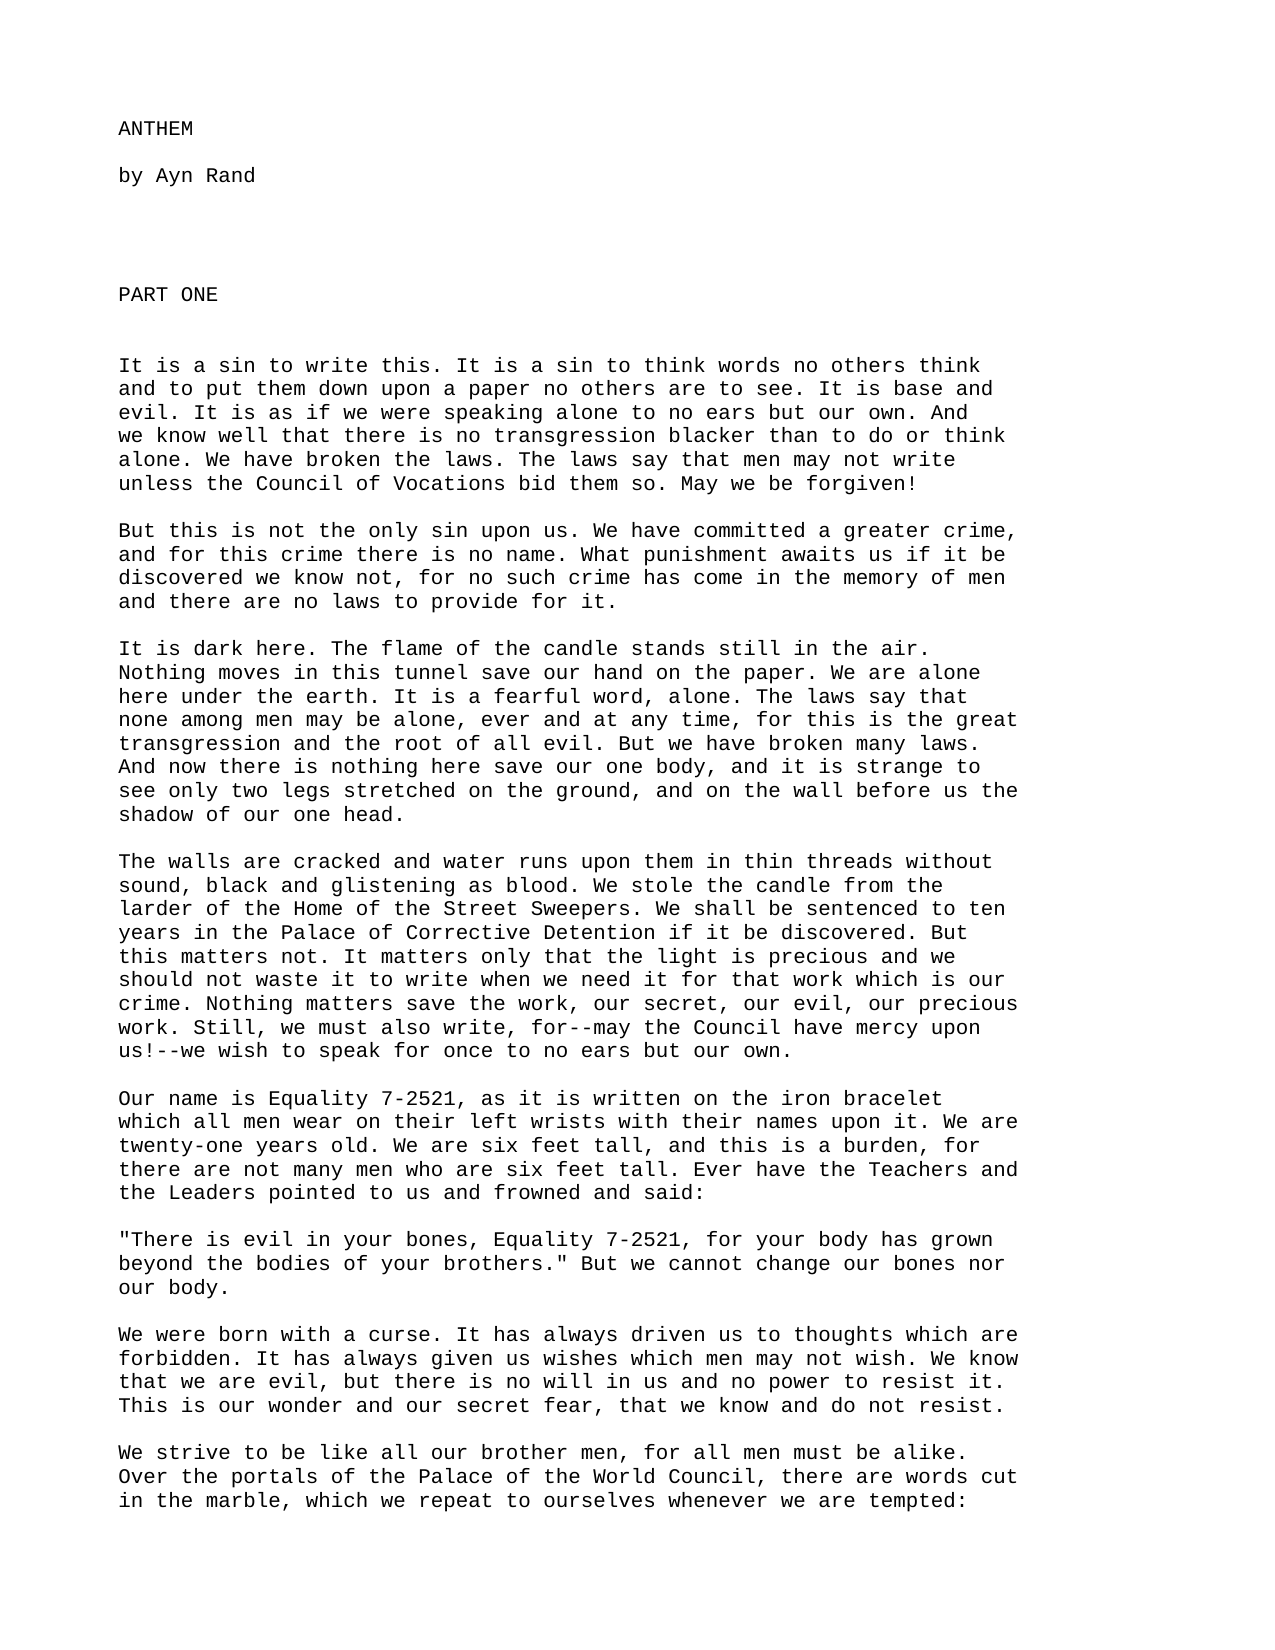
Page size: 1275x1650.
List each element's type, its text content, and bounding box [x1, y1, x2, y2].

text by Ayn Rand [118, 165, 1157, 189]
text beyond the bodies of your brothers." But we cannot change our bones nor [118, 1253, 1157, 1277]
text sound, black and glistening as blood. We stole the candle from the [118, 875, 1157, 898]
text in the marble, which we repeat to ourselves whenever we are tempted: [118, 1489, 1157, 1513]
text and there are no laws to provide for it. [118, 591, 1157, 615]
text This is our wonder and our secret fear, that we know and do not resist. [118, 1395, 1157, 1419]
text It is a sin to write this. It is a sin to think words no others think [118, 354, 1157, 378]
text should not waste it to write when we need it for that work which is our [118, 969, 1157, 993]
text here under the earth. It is a fearful word, alone. The laws say that [118, 686, 1157, 709]
text there are not many men who are six feet tall. Ever have the Teachers and [118, 1158, 1157, 1182]
text transgression and the root of all evil. But we have broken many laws. [118, 733, 1157, 757]
text the Leaders pointed to us and frowned and said: [118, 1182, 1157, 1206]
text work. Still, we must also write, for--may the Council have mercy upon [118, 1017, 1157, 1040]
text we know well that there is no transgression blacker than to do or think [118, 426, 1157, 449]
text The walls are cracked and water runs upon them in thin threads without [118, 851, 1157, 875]
text But this is not the only sin upon us. We have committed a greater crime, [118, 520, 1157, 544]
text larder of the Home of the Street Sweepers. We shall be sentenced to ten [118, 898, 1157, 922]
text Our name is Equality 7-2521, as it is written on the iron bracelet [118, 1088, 1157, 1111]
text twenty-one years old. We are six feet tall, and this is a burden, for [118, 1135, 1157, 1158]
text We strive to be like all our brother men, for all men must be alike. [118, 1442, 1157, 1466]
text which all men wear on their left wrists with their names upon it. We are [118, 1111, 1157, 1135]
text Nothing moves in this tunnel save our hand on the paper. We are alone [118, 662, 1157, 686]
text discovered we know not, for no such crime has come in the memory of men [118, 567, 1157, 591]
text It is dark here. The flame of the candle stands still in the air. [118, 638, 1157, 662]
text crime. Nothing matters save the work, our secret, our evil, our precious [118, 993, 1157, 1017]
text this matters not. It matters only that the light is precious and we [118, 946, 1157, 969]
text alone. We have broken the laws. The laws say that men may not write [118, 449, 1157, 473]
text We were born with a curse. It has always driven us to thoughts which are [118, 1324, 1157, 1348]
text and for this crime there is no name. What punishment awaits us if it be [118, 544, 1157, 567]
text And now there is nothing here save our one body, and it is strange to [118, 757, 1157, 780]
text see only two legs stretched on the ground, and on the wall before us the [118, 780, 1157, 804]
text that we are evil, but there is no will in us and no power to resist it. [118, 1371, 1157, 1395]
text PART ONE [118, 284, 1157, 307]
text none among men may be alone, ever and at any time, for this is the great [118, 709, 1157, 733]
text Over the portals of the Palace of the World Council, there are words cut [118, 1466, 1157, 1489]
text unless the Council of Vocations bid them so. May we be forgiven! [118, 473, 1157, 496]
text shadow of our one head. [118, 804, 1157, 827]
text evil. It is as if we were speaking alone to no ears but our own. And [118, 402, 1157, 426]
text our body. [118, 1277, 1157, 1300]
text years in the Palace of Corrective Detention if it be discovered. But [118, 922, 1157, 946]
text and to put them down upon a paper no others are to see. It is base and [118, 378, 1157, 402]
text us!--we wish to speak for once to no ears but our own. [118, 1040, 1157, 1064]
text "There is evil in your bones, Equality 7-2521, for your body has grown [118, 1229, 1157, 1253]
text ANTHEM [118, 118, 1157, 142]
text forbidden. It has always given us wishes which men may not wish. We know [118, 1348, 1157, 1371]
